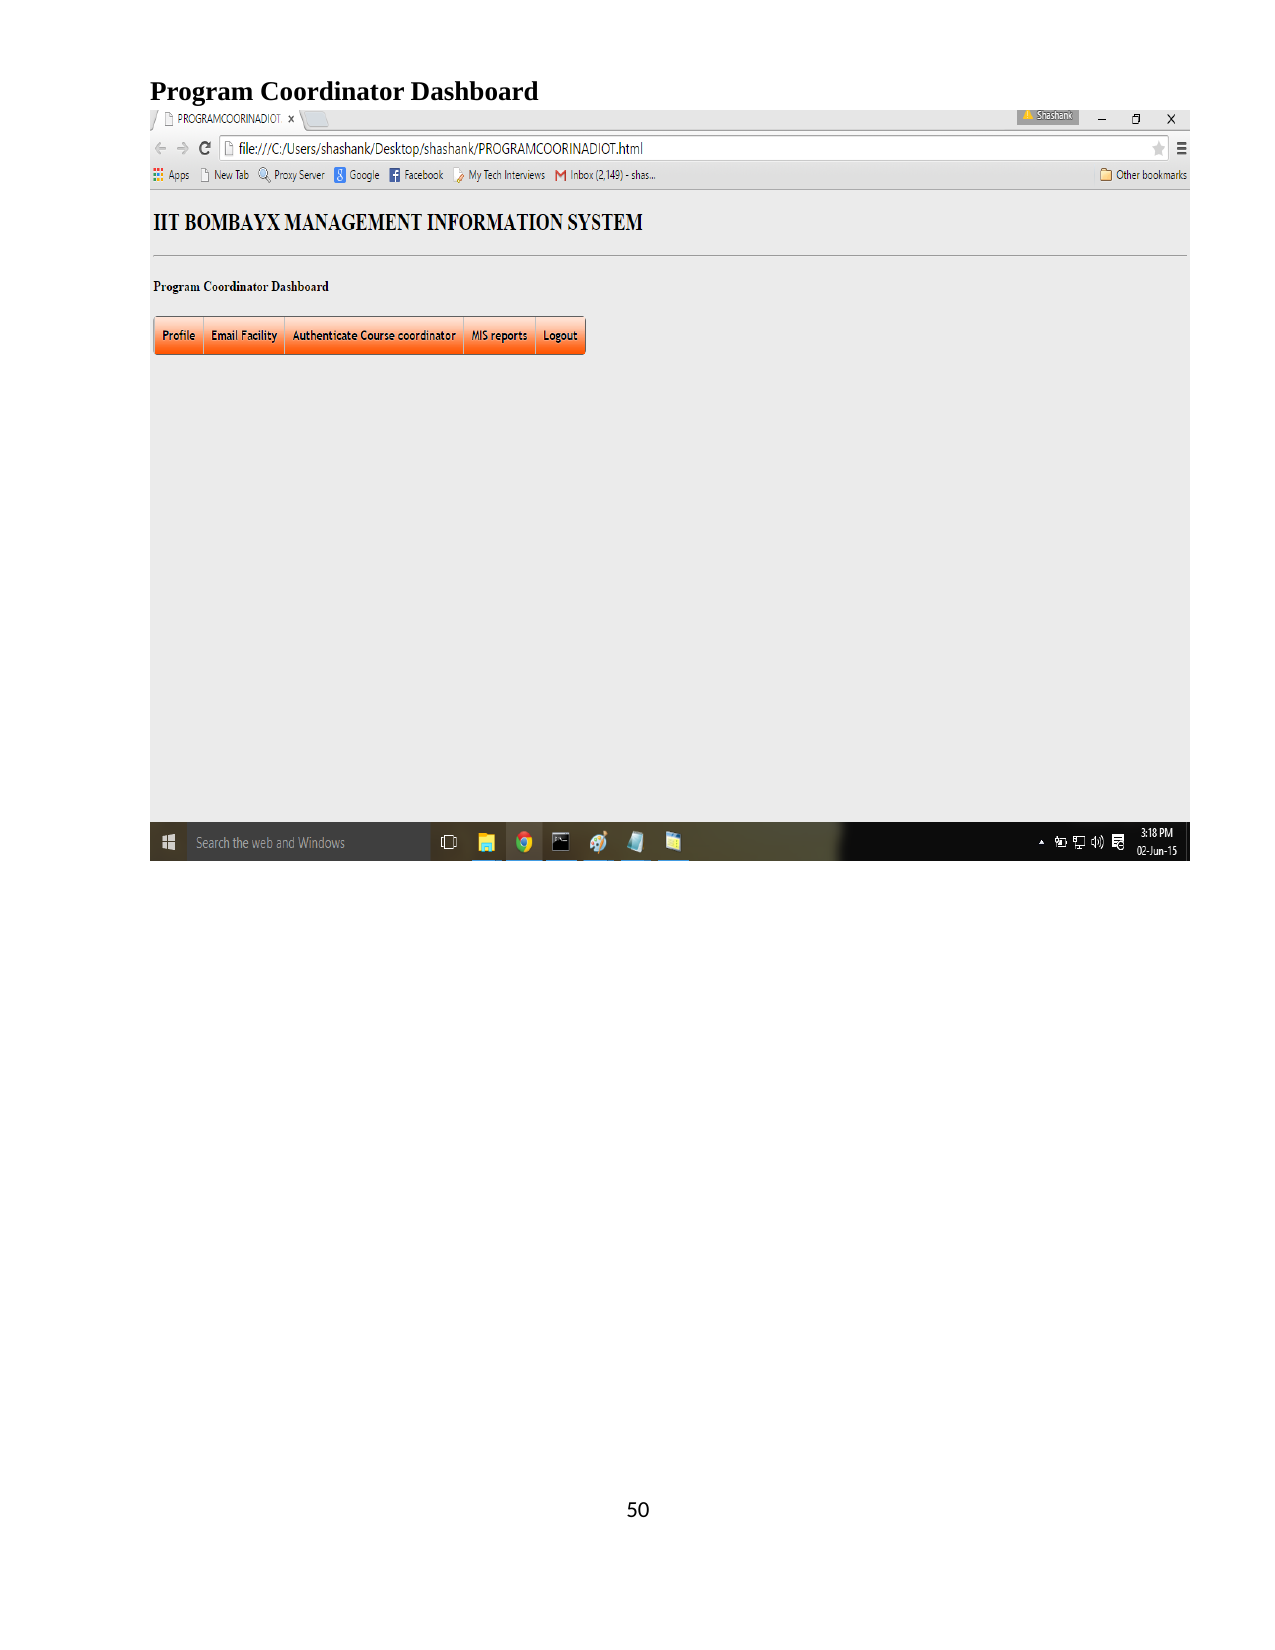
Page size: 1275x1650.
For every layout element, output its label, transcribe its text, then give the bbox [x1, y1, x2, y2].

picture [150, 110, 1190, 861]
text Program Coordinator Dashboard [150, 75, 1125, 110]
text [150, 861, 1125, 941]
